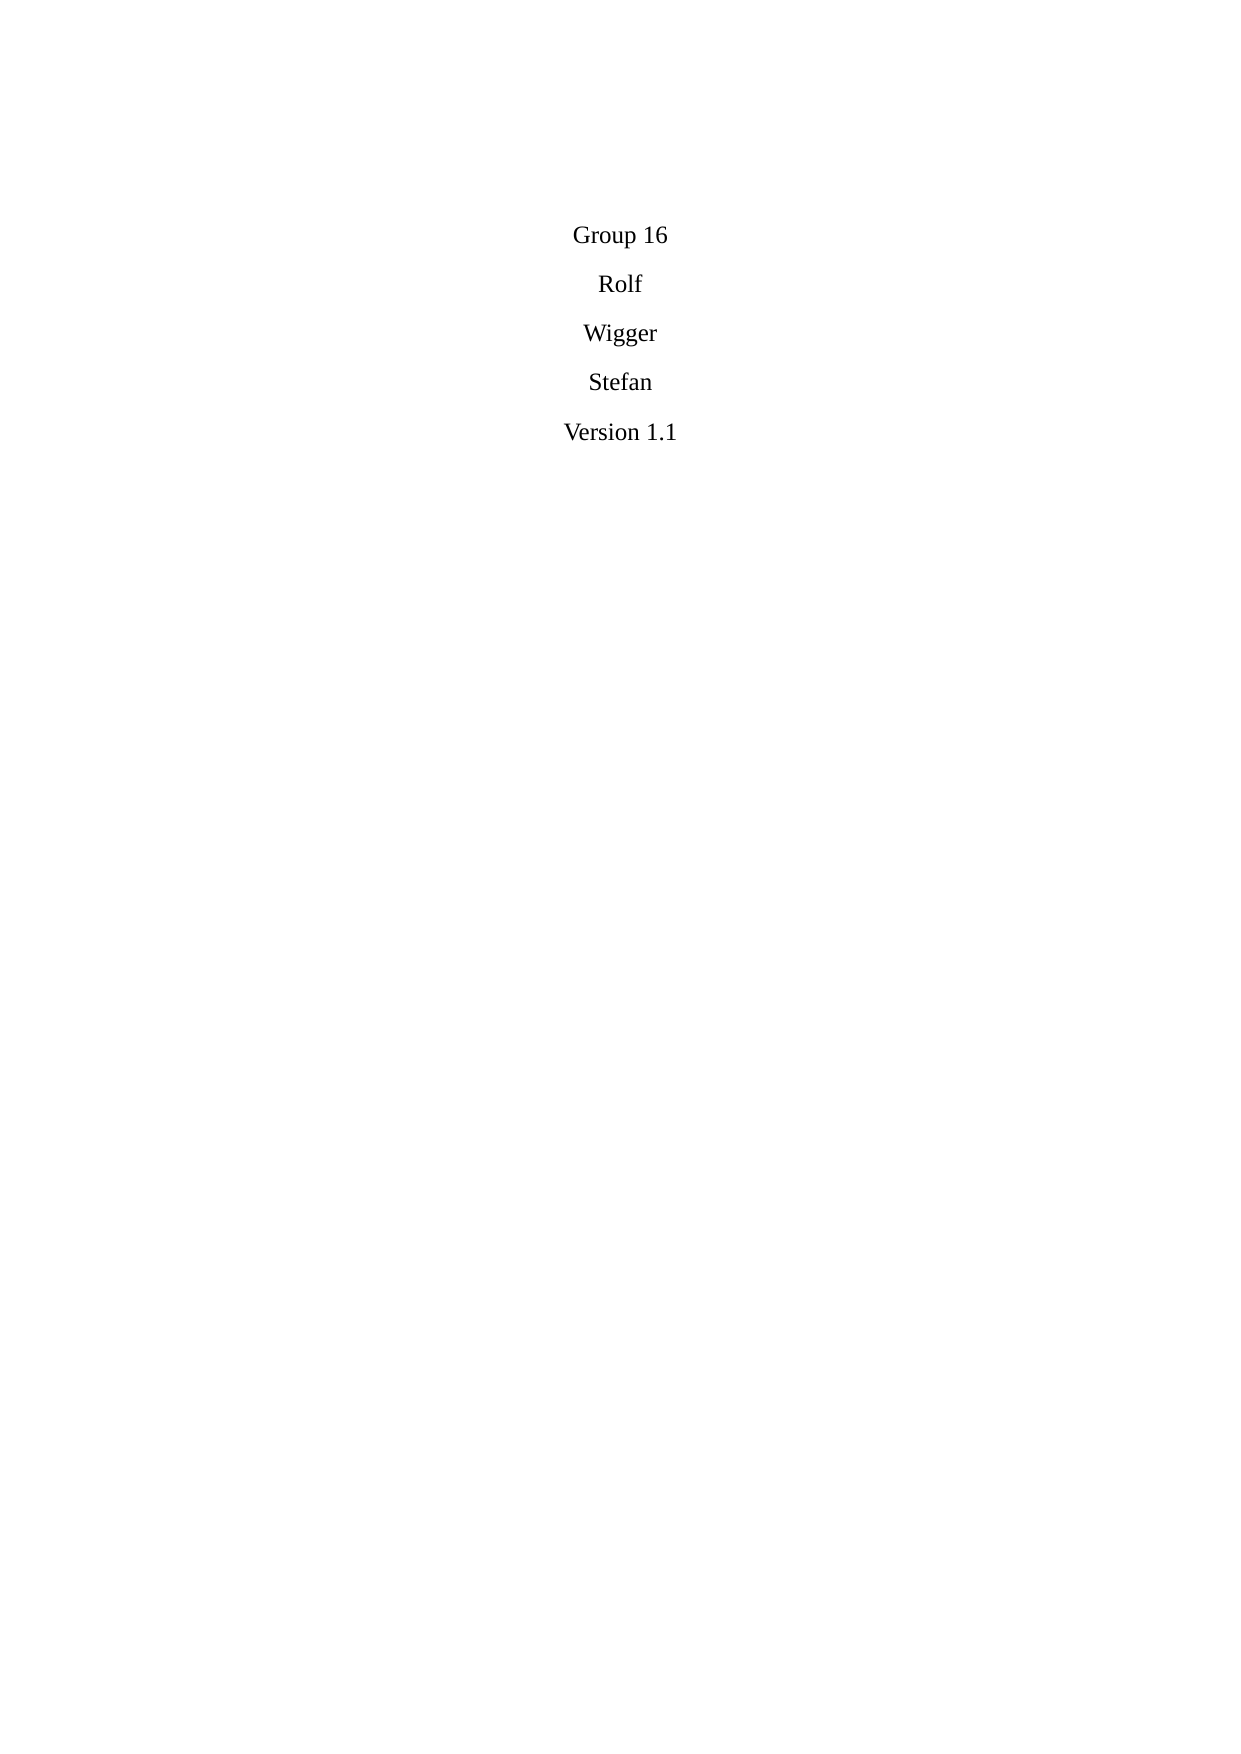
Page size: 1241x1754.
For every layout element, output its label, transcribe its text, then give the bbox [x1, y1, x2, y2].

text Version 1.1 [118, 417, 1122, 445]
text Group 16 [118, 220, 1122, 249]
text Rolf [118, 269, 1122, 298]
text Stefan [118, 367, 1122, 396]
text Wigger [118, 318, 1122, 347]
